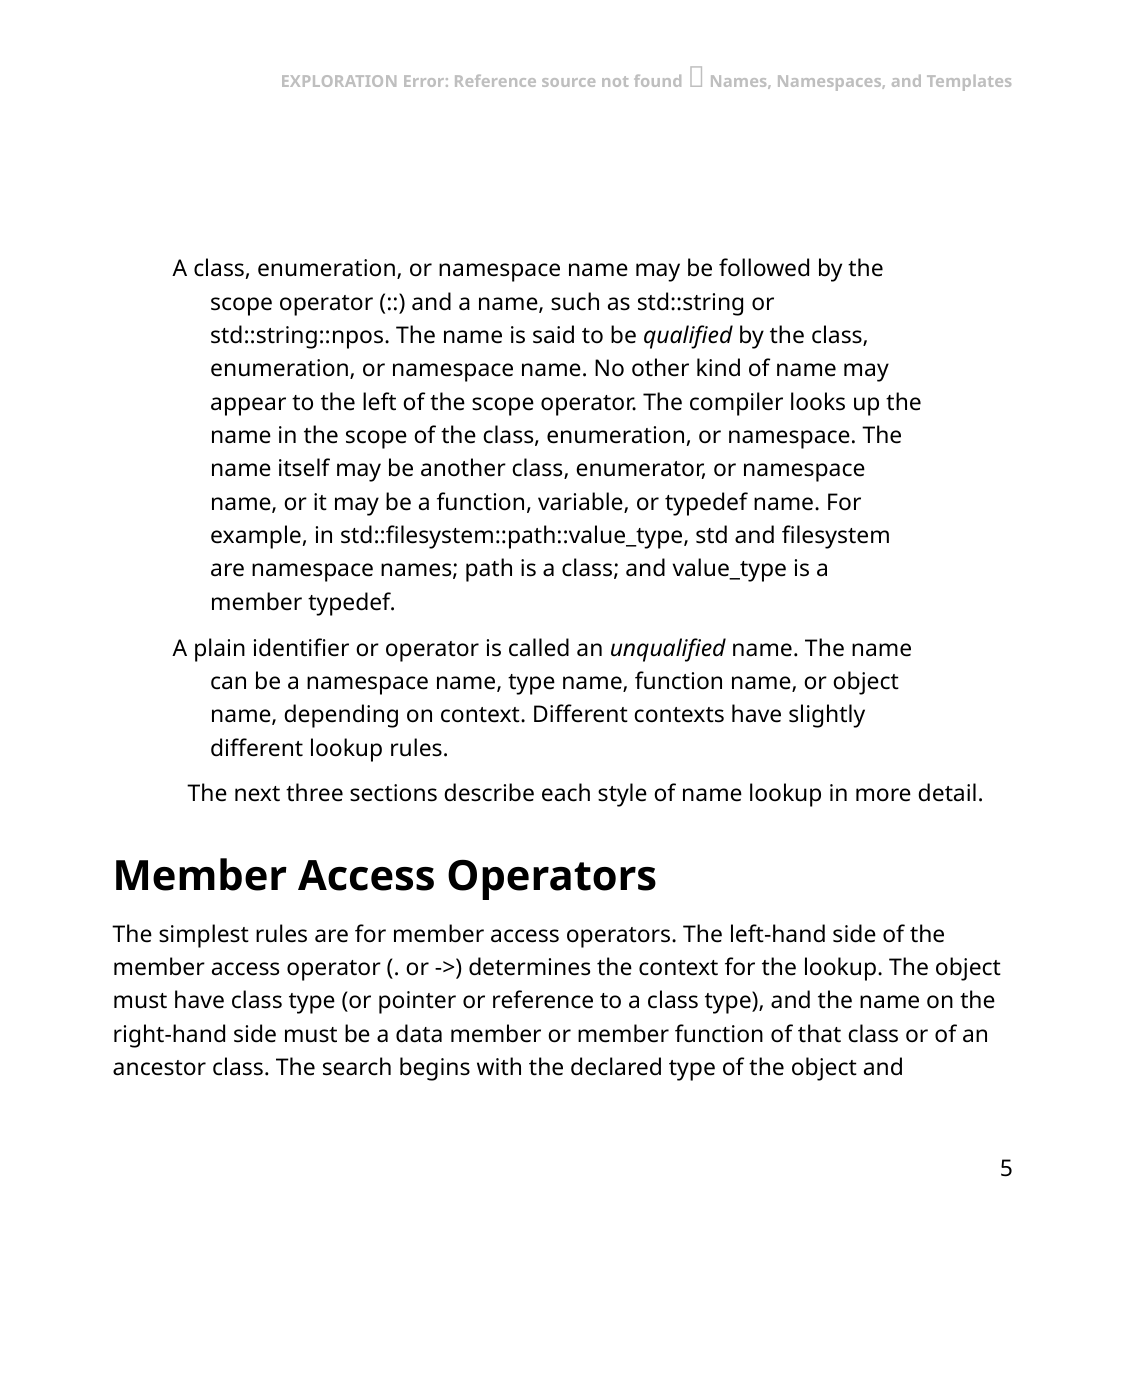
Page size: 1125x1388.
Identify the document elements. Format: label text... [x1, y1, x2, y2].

text A plain identifier or operator is called an unqualified name. The name can be a namespace name, type name, function name, or object name, depending on context. Different contexts have slightly different lookup rules. [172, 629, 922, 763]
text The simplest rules are for member access operators. The left-hand side of the member access operator (. or ->) determines the context for the lookup. The object must have class type (or pointer or reference to a class type), and the name on the right-hand side must be a data member or member function of that class or of an ancestor class. The search begins with the declared type of the object and [112, 915, 1012, 1082]
subtitle Member Access Operators [112, 846, 1012, 903]
text A class, enumeration, or namespace name may be followed by the scope operator (::) and a name, such as std::string or std::string::npos. The name is said to be qualified by the class, enumeration, or namespace name. No other kind of name may appear to the left of the scope operator. The compiler looks up the name in the scope of the class, enumeration, or namespace. The name itself may be another class, enumerator, or namespace name, or it may be a function, variable, or typedef name. For example, in std::filesystem::path::value_type, std and filesystem are namespace names; path is a class; and value_type is a member typedef. [172, 250, 922, 617]
text The next three sections describe each style of name lookup in more detail. [112, 775, 1012, 809]
